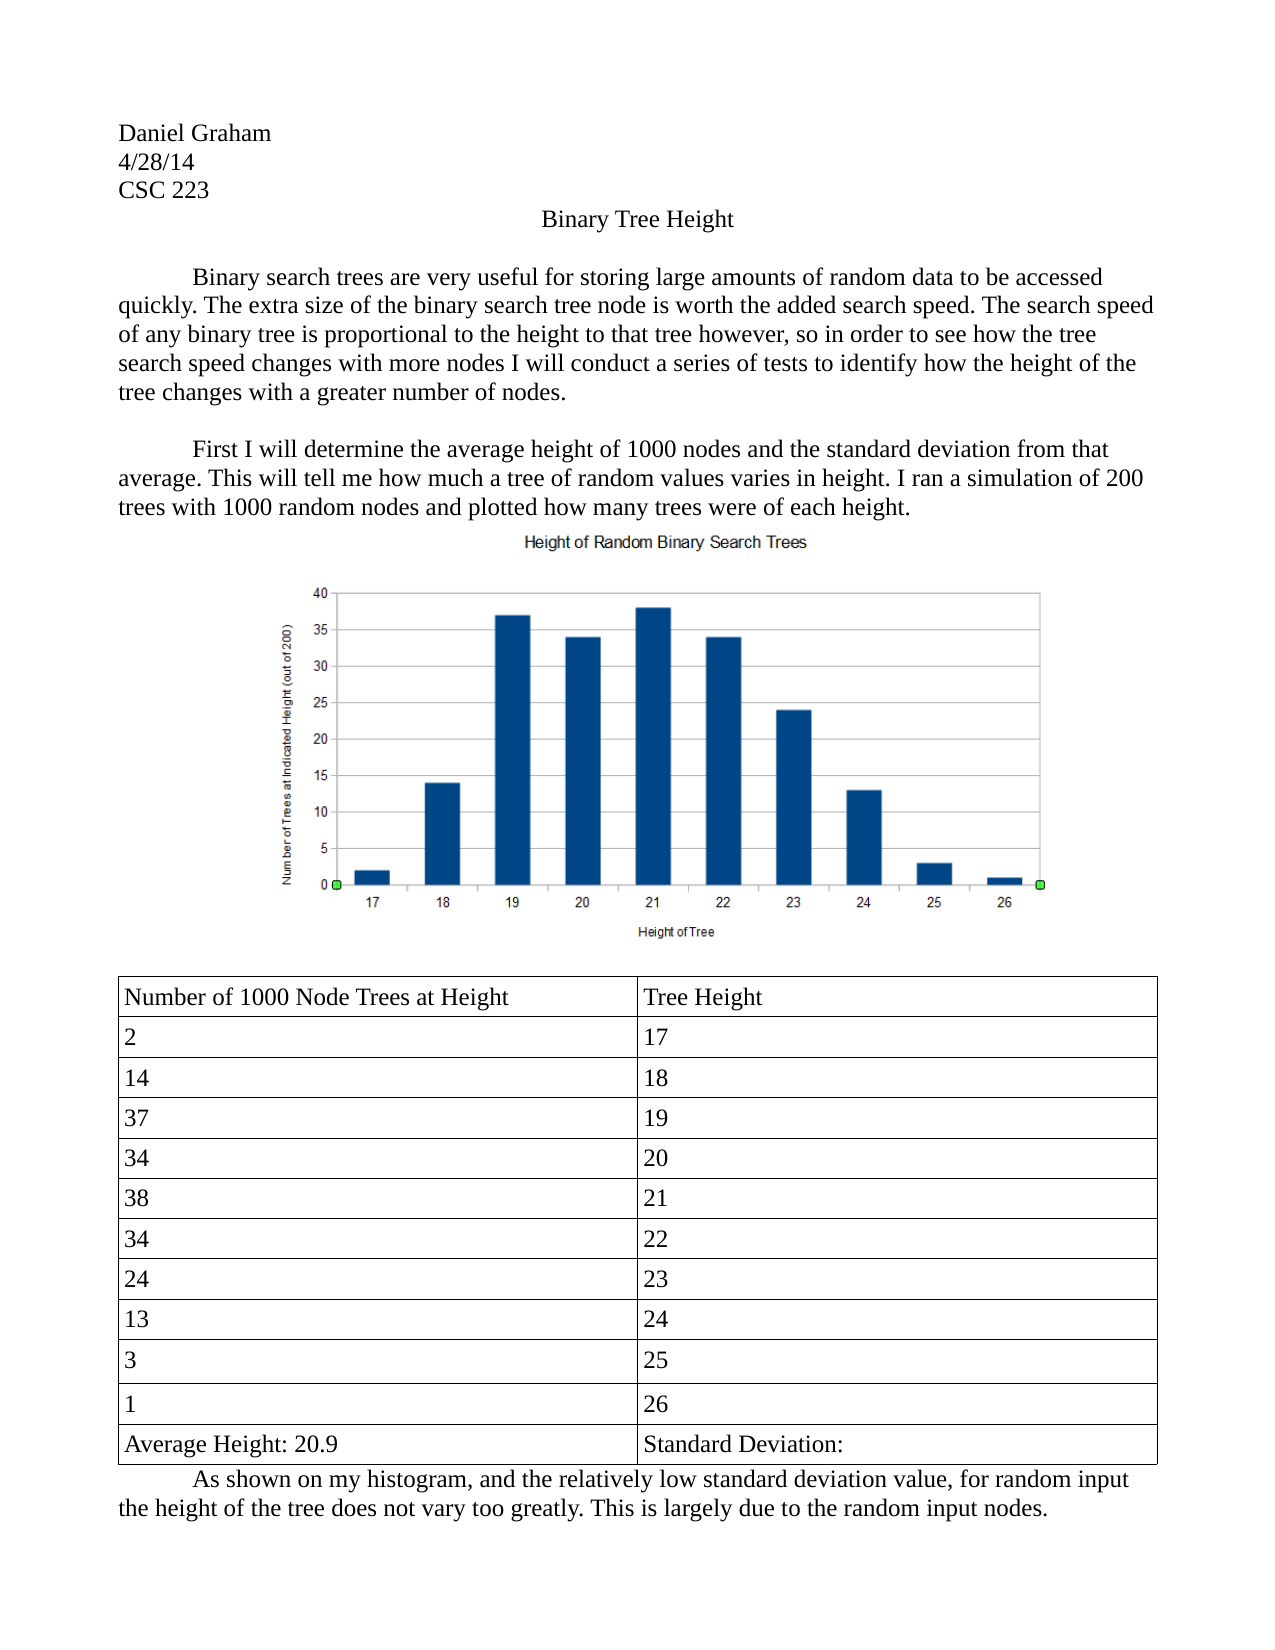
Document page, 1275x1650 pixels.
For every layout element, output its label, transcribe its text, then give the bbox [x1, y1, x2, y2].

table_cell 24 [119, 1259, 637, 1299]
text CSC 223 [118, 176, 1157, 204]
table_cell 20 [638, 1139, 1157, 1178]
table_cell 13 [119, 1300, 637, 1339]
table_header Tree Height [638, 977, 1157, 1016]
table_cell 37 [119, 1098, 637, 1137]
table_cell 1 [119, 1384, 637, 1424]
table_header Average Height: 20.9 [119, 1425, 637, 1464]
text First I will determine the average height of 1000 nodes and the standard deviation from that average. This will tell me how much a tree of random values varies in height. I ran a simulation of 200 trees with 1000 random nodes and plotted how many trees were of each height. [118, 434, 1157, 521]
table_cell 23 [638, 1259, 1157, 1299]
text As shown on my histogram, and the relatively low standard deviation value, for random input the height of the tree does not vary too greatly. This is largely due to the random input nodes. [118, 1465, 1157, 1522]
table_cell 34 [119, 1139, 637, 1178]
table_cell 19 [638, 1098, 1157, 1137]
table_cell 25 [638, 1340, 1157, 1383]
table_cell 21 [638, 1179, 1157, 1218]
text Daniel Graham [118, 118, 1157, 147]
table_cell 38 [119, 1179, 637, 1218]
table_cell 18 [638, 1058, 1157, 1097]
table_cell 22 [638, 1219, 1157, 1258]
text Binary Tree Height [118, 204, 1157, 233]
table_header Number of 1000 Node Trees at Height [119, 977, 637, 1016]
table_cell 26 [638, 1384, 1157, 1424]
text Binary search trees are very useful for storing large amounts of random data to be accessed quickly. The extra size of the binary search tree node is worth the added search speed. The search speed of any binary tree is proportional to the height to that tree however, so in order to see how the tree search speed changes with more nodes I will conduct a series of tests to identify how the height of the tree changes with a greater number of nodes. [118, 262, 1157, 406]
text 4/28/14 [118, 147, 1157, 176]
table_cell 17 [638, 1017, 1157, 1057]
table_cell 2 [119, 1017, 637, 1057]
table_cell 14 [119, 1058, 637, 1097]
table_header Standard Deviation: [638, 1425, 1157, 1464]
table_cell 24 [638, 1300, 1157, 1339]
table_cell 34 [119, 1219, 637, 1258]
table_cell 3 [119, 1340, 637, 1383]
